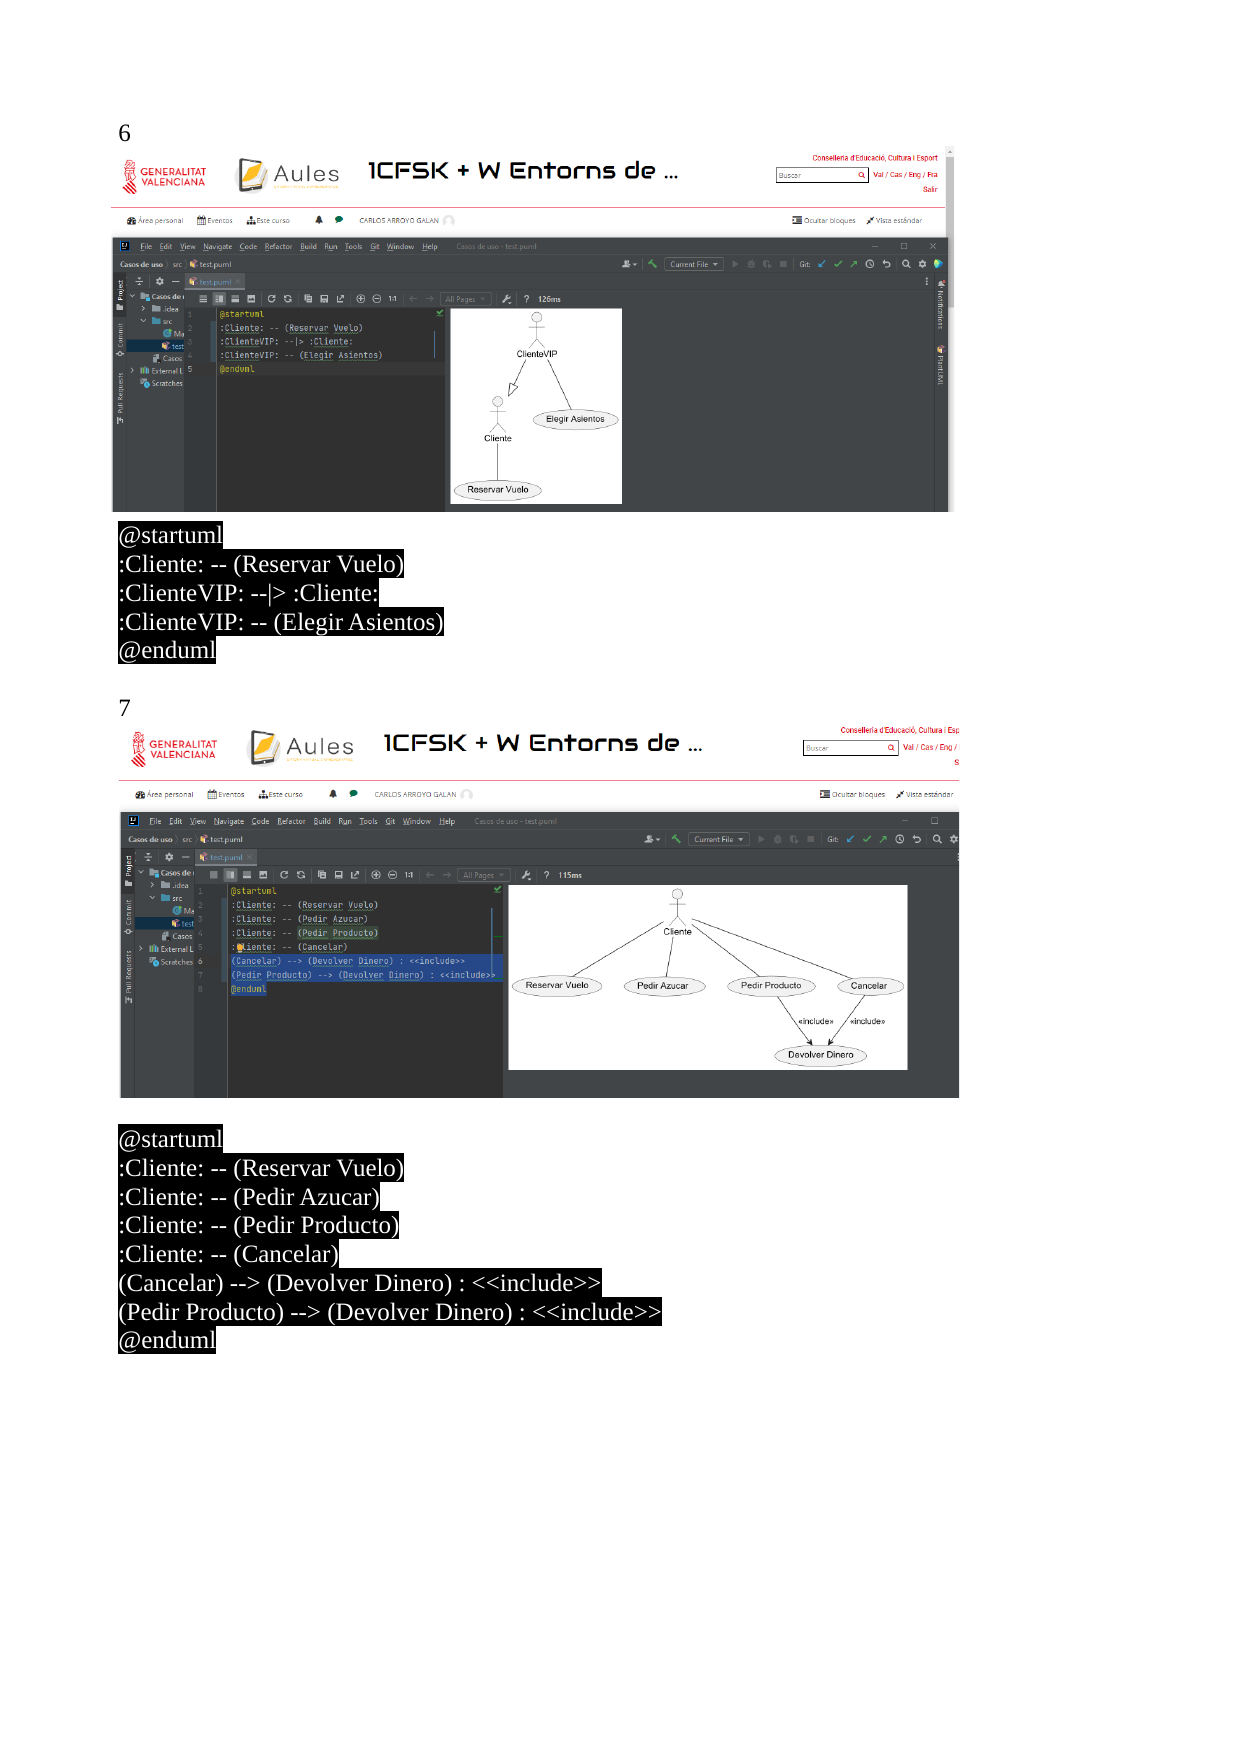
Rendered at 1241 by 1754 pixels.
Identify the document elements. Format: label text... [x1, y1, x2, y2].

picture [111, 146, 955, 512]
text @startuml :Cliente: -- (Reservar Vuelo) :Cliente: -- (Pedir Azucar) :Cliente: -- (Pedir Producto) :Cliente: -- (Cancelar) (Cancelar) --> (Devolver Dinero) : <<include>> (Pedir Producto) --> (Devolver Dinero) : <<include>> @enduml [118, 1124, 1122, 1354]
text 6 [118, 118, 1122, 147]
text @startuml :Cliente: -- (Reservar Vuelo) :ClienteVIP: --|> :Cliente: :ClienteVIP: -- (Elegir Asientos) @enduml [118, 521, 1122, 664]
text 7 [118, 693, 1122, 722]
picture [118, 721, 960, 1098]
